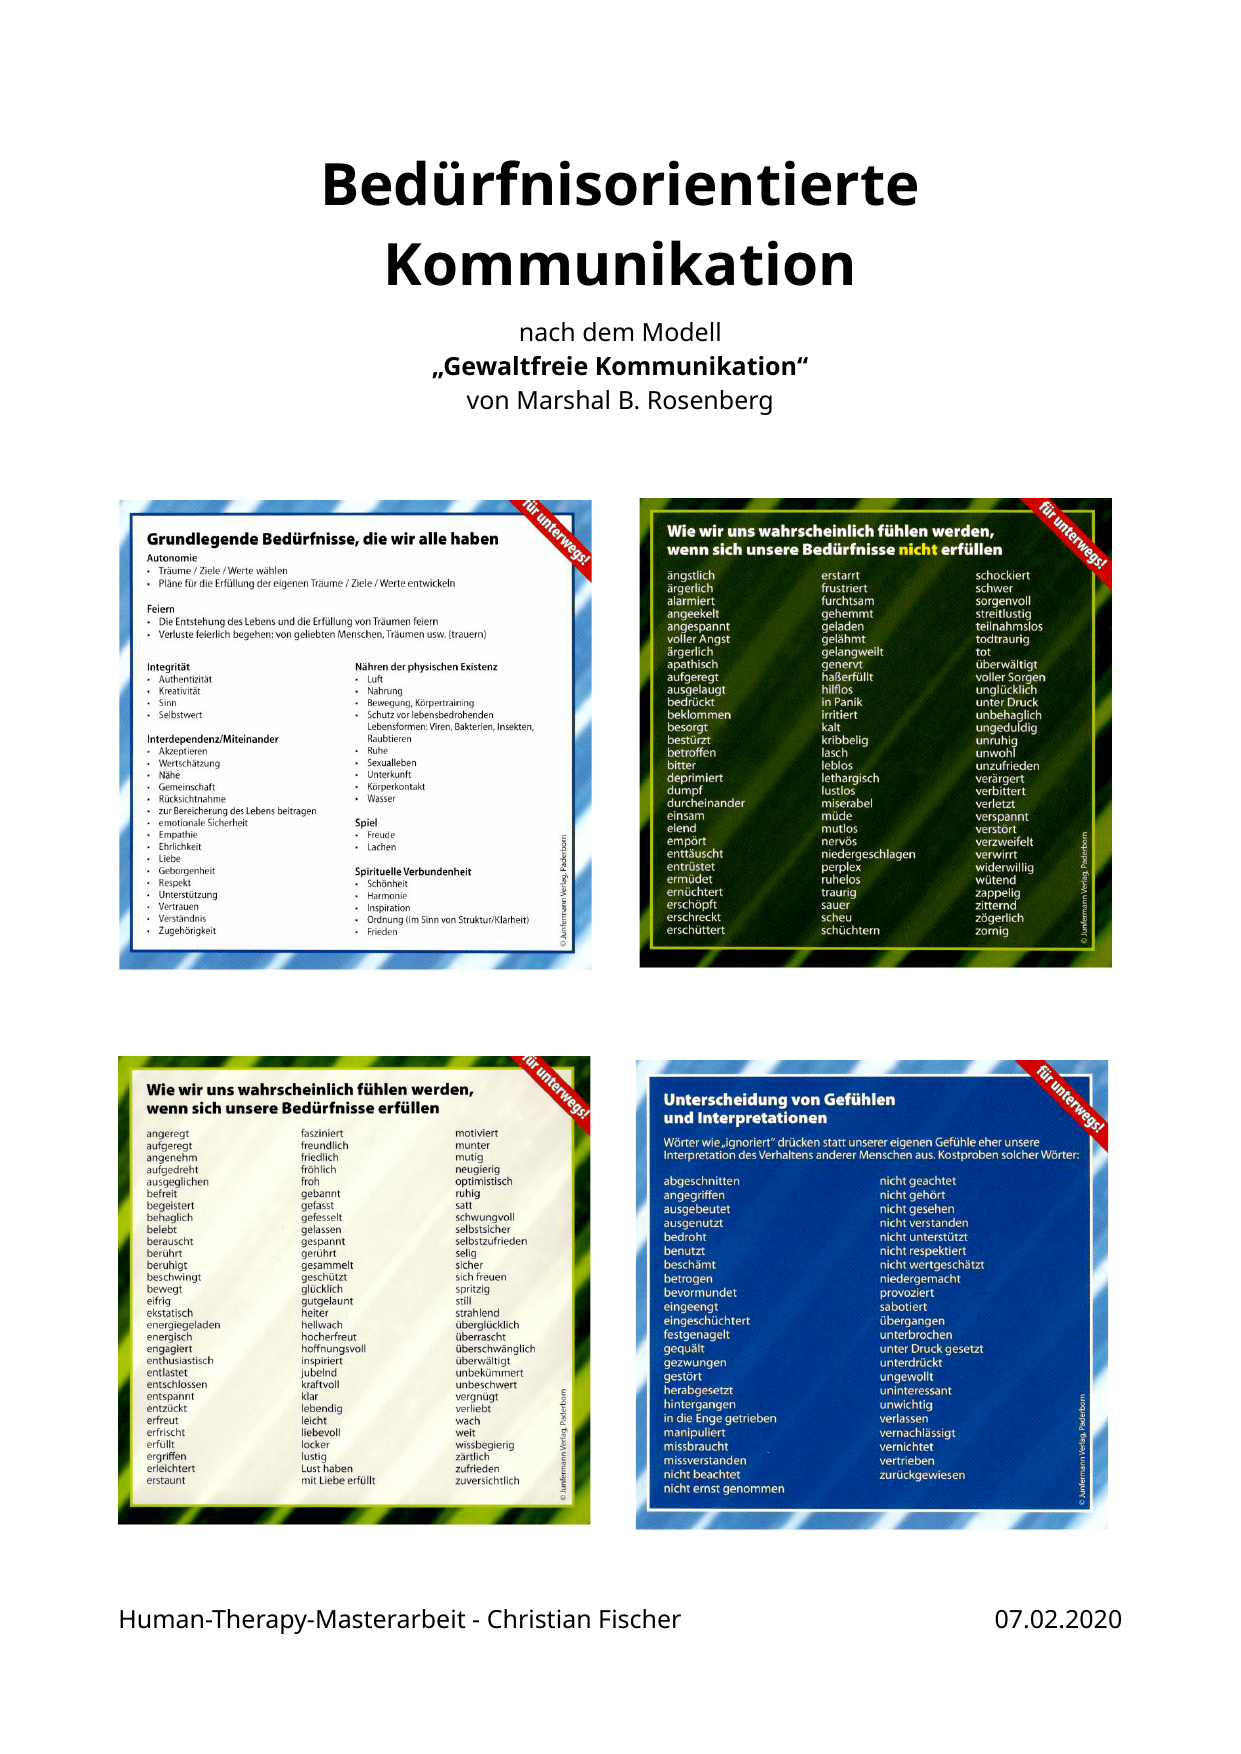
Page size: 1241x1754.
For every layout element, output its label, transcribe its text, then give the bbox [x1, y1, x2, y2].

picture [639, 498, 1112, 968]
picture [119, 500, 592, 970]
picture [118, 1056, 591, 1525]
text „Gewaltfreie Kommunikation“ [118, 349, 1122, 383]
picture [635, 1060, 1109, 1530]
text von Marshal B. Rosenberg [118, 383, 1122, 417]
text nach dem Modell [118, 314, 1122, 349]
title Bedürfnisorientierte Kommunikation [118, 143, 1122, 302]
